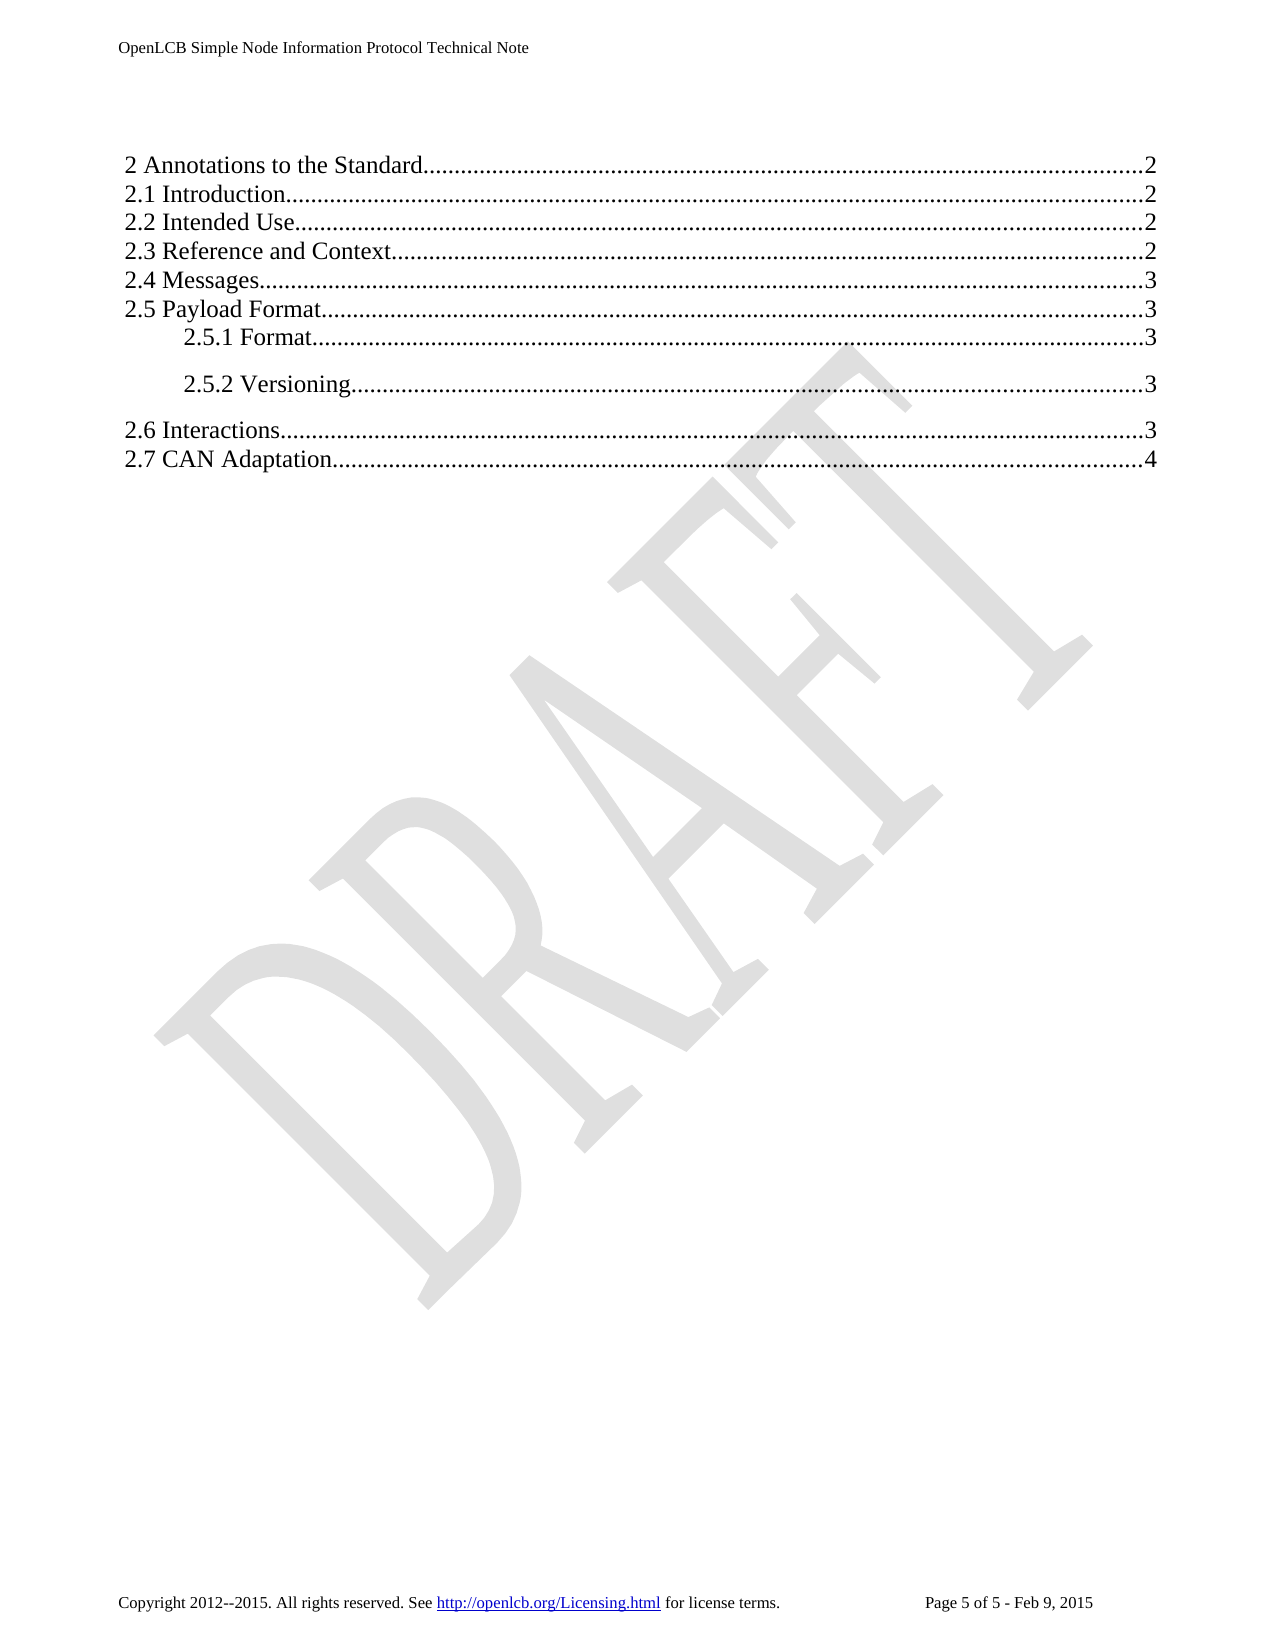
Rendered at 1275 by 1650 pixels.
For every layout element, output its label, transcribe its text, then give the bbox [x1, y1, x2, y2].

text 2.7 CAN Adaptation 4 [118, 444, 744, 473]
text 2.5.2 Versioning 3 [177, 369, 819, 398]
text 2.1 Introduction 2 [118, 179, 1157, 207]
text 2.5.2 Versioning 3 [830, 374, 887, 398]
text 2.6 Interactions 3 [118, 415, 773, 444]
text 2.5.1 Format 3 [177, 322, 1157, 351]
text 2.6 Interactions 3 [819, 415, 1157, 444]
text 2.5 Payload Format 3 [118, 294, 1157, 322]
text 2.7 CAN Adaptation 4 [848, 444, 1157, 473]
text 2.5.2 Versioning 3 [877, 369, 1157, 398]
text 2.4 Messages 3 [118, 265, 1157, 294]
text 2.2 Intended Use 2 [118, 207, 1157, 236]
text 2.3 Reference and Context 2 [118, 236, 1157, 265]
text 2 Annotations to the Standard 2 [118, 150, 1157, 179]
text 2.7 CAN Adaptation 4 [759, 444, 834, 473]
